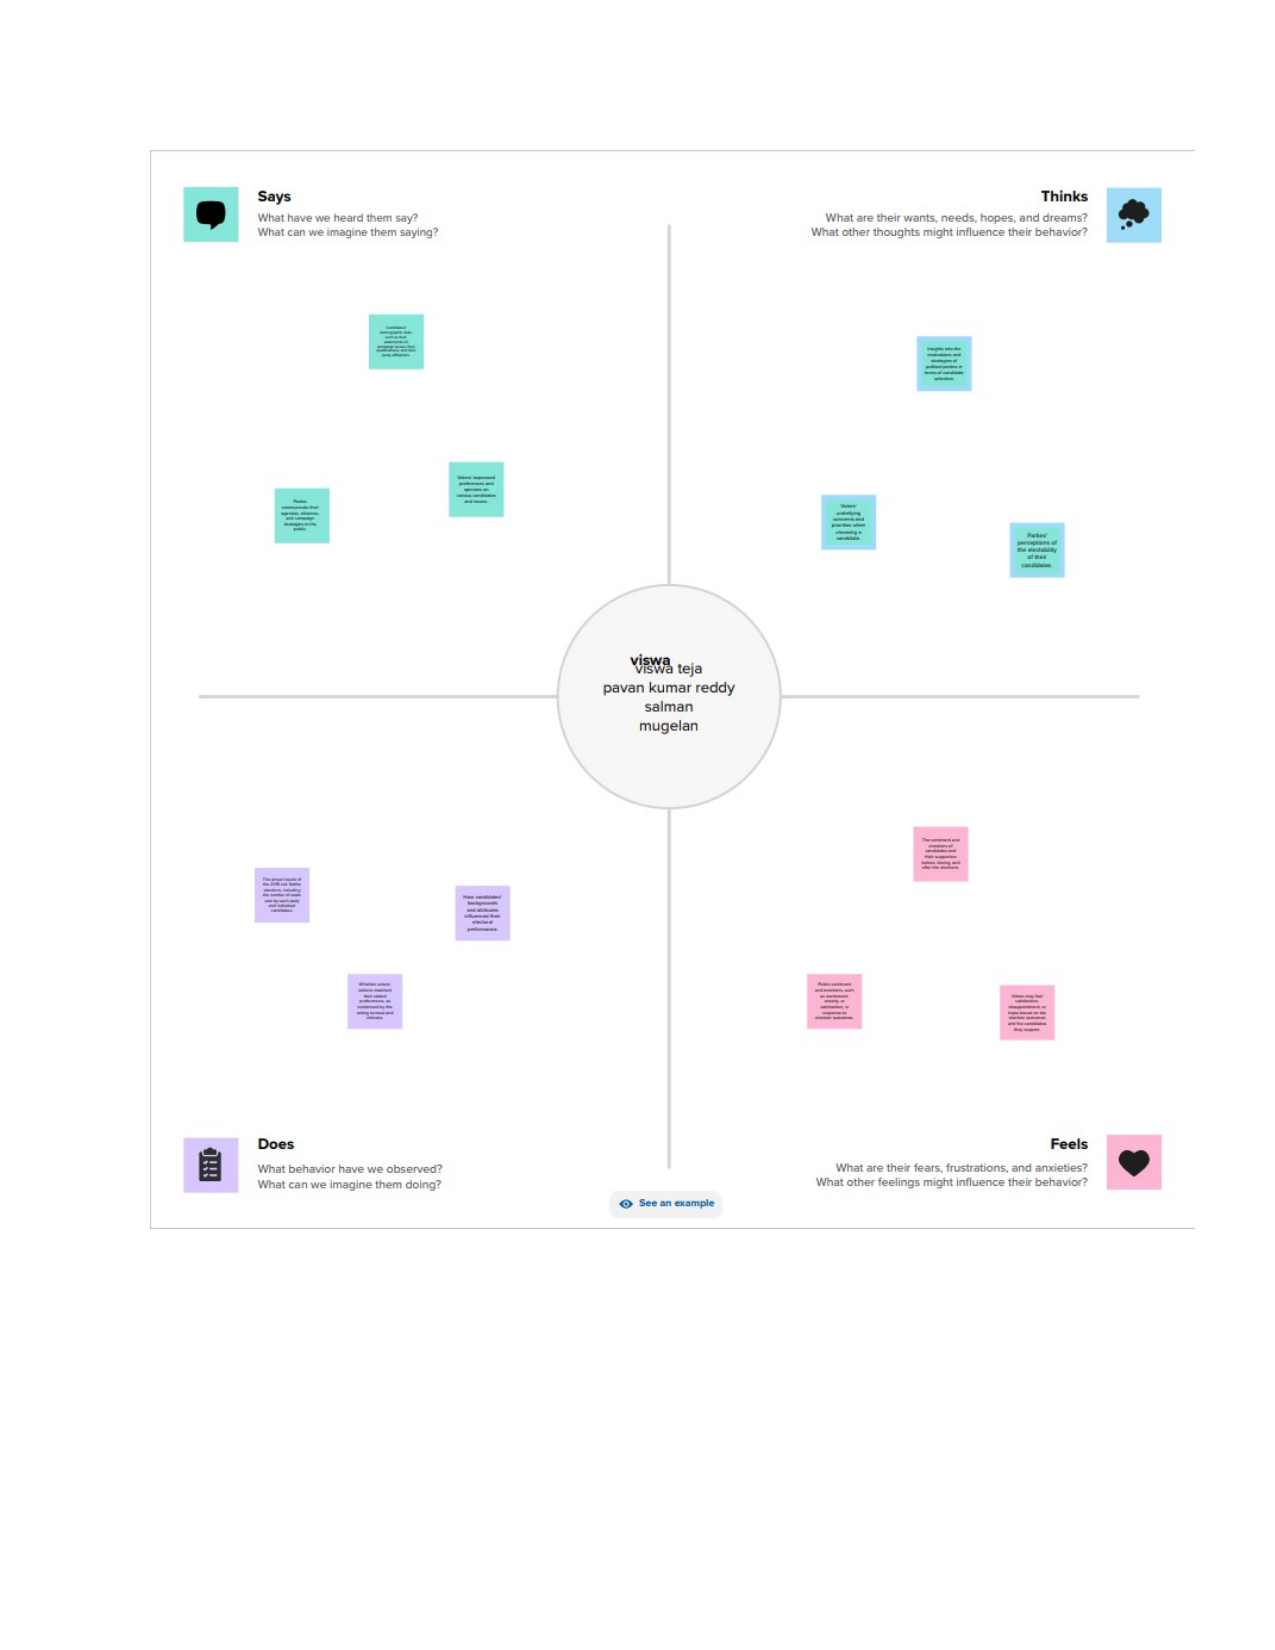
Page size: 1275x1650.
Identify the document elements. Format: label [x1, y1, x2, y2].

picture [150, 150, 1195, 1229]
